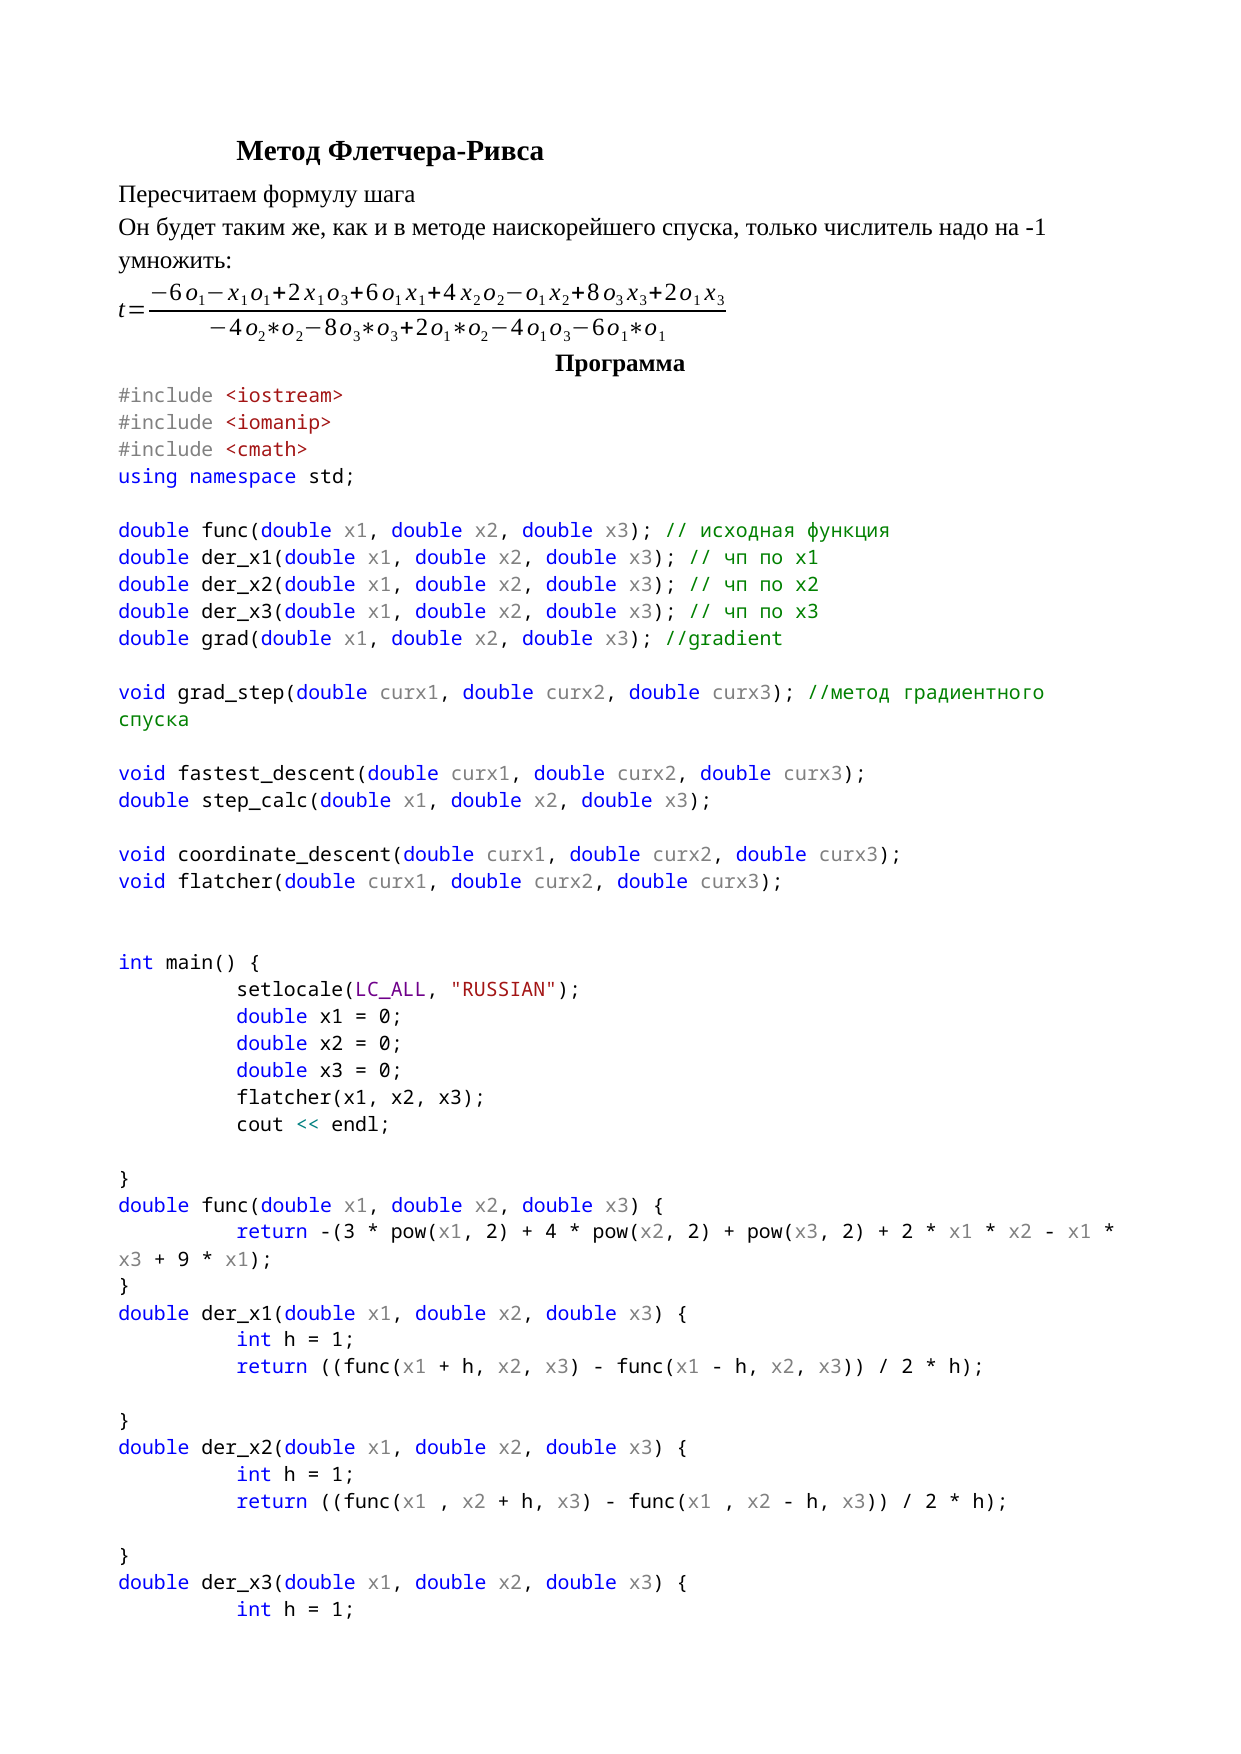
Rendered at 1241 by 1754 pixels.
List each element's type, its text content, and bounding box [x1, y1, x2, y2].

text setlocale(LC_ALL, "RUSSIAN"); [118, 975, 1122, 1002]
text int h = 1; [118, 1326, 1122, 1353]
text double func(double x1, double x2, double x3); // исходная функция [118, 516, 1122, 543]
text double der_x1(double x1, double x2, double x3) { [118, 1299, 1122, 1326]
text double step_calc(double x1, double x2, double x3); [118, 786, 1122, 813]
text void fastest_descent(double curx1, double curx2, double curx3); [118, 759, 1122, 786]
text return -(3 * pow(x1, 2) + 4 * pow(x2, 2) + pow(x3, 2) + 2 * x1 * x2 - x1 * x3 + 9 * x1); [118, 1218, 1122, 1272]
text double der_x2(double x1, double x2, double x3) { [118, 1434, 1122, 1461]
text #include <iostream> [118, 381, 1122, 408]
text double grad(double x1, double x2, double x3); //gradient [118, 624, 1122, 651]
subtitle Метод Флетчера-Ривса [118, 133, 1122, 166]
text int h = 1; [118, 1461, 1122, 1488]
text double x2 = 0; [118, 1029, 1122, 1056]
text int h = 1; [118, 1596, 1122, 1622]
text void flatcher(double curx1, double curx2, double curx3); [118, 867, 1122, 894]
text double der_x2(double x1, double x2, double x3); // чп по х2 [118, 570, 1122, 597]
text } [118, 1407, 1122, 1434]
text Программа [118, 348, 1122, 377]
text void coordinate_descent(double curx1, double curx2, double curx3); [118, 840, 1122, 867]
text double x1 = 0; [118, 1002, 1122, 1029]
text double der_x1(double x1, double x2, double x3); // чп по х1 [118, 543, 1122, 570]
text #include <iomanip> [118, 408, 1122, 435]
text } [118, 1164, 1122, 1191]
text int main() { [118, 948, 1122, 975]
text using namespace std; [118, 462, 1122, 489]
text } [118, 1542, 1122, 1568]
text return ((func(x1 , x2 + h, x3) - func(x1 , x2 - h, x3)) / 2 * h); [118, 1488, 1122, 1514]
text double der_x3(double x1, double x2, double x3); // чп по х3 [118, 597, 1122, 624]
text #include <cmath> [118, 435, 1122, 462]
text return ((func(x1 + h, x2, x3) - func(x1 - h, x2, x3)) / 2 * h); [118, 1353, 1122, 1380]
text Он будет таким же, как и в методе наискорейшего спуска, только числитель надо на -1 умножить: [118, 212, 1122, 344]
text void grad_step(double curx1, double curx2, double curx3); //метод градиентного спуска [118, 678, 1122, 732]
text double der_x3(double x1, double x2, double x3) { [118, 1568, 1122, 1596]
text flatcher(x1, x2, x3); [118, 1083, 1122, 1110]
text } [118, 1272, 1122, 1299]
text Пересчитаем формулу шага [118, 179, 1122, 207]
text cout << endl; [118, 1110, 1122, 1137]
text double x3 = 0; [118, 1056, 1122, 1083]
text double func(double x1, double x2, double x3) { [118, 1191, 1122, 1218]
